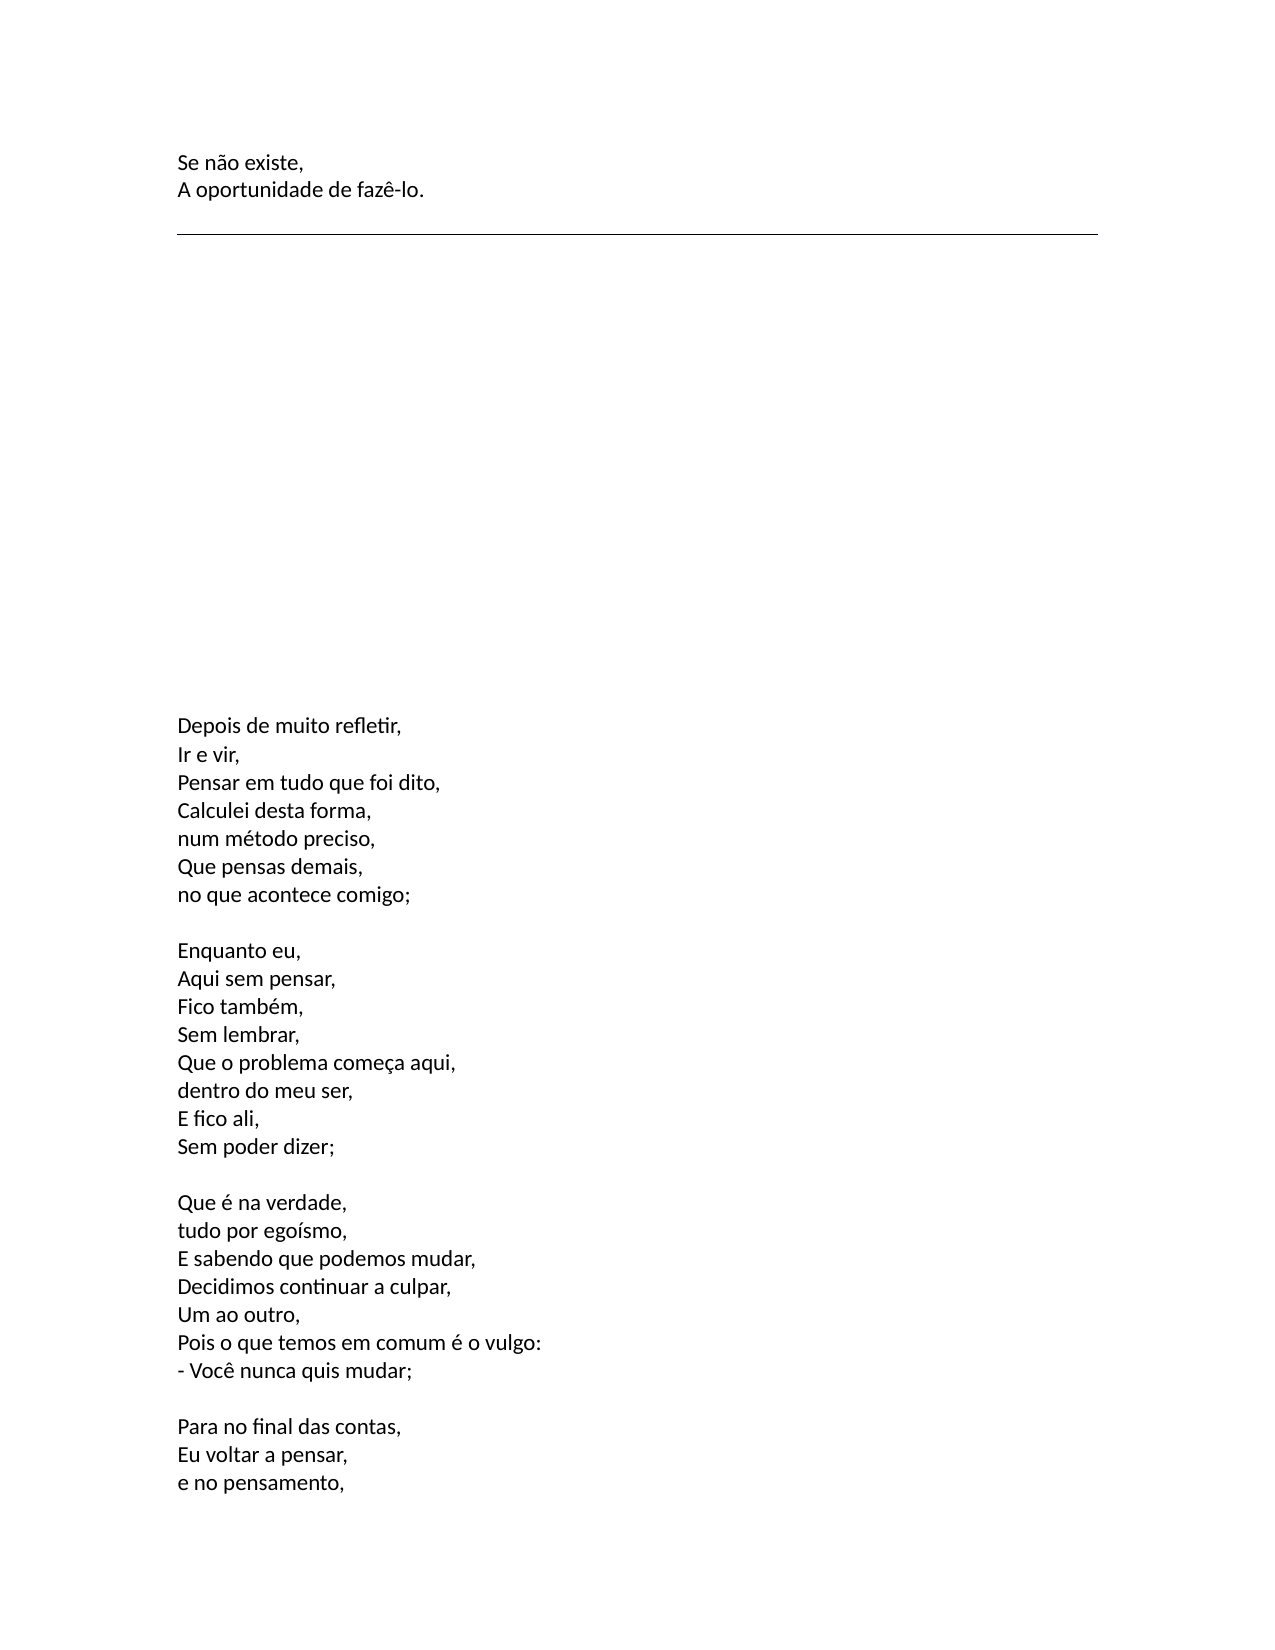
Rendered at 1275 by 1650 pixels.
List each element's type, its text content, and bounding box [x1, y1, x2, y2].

text Pensar em tudo que foi dito, [177, 768, 1098, 796]
text Para no final das contas, Eu voltar a pensar, e no pensamento, [177, 1412, 1098, 1496]
text Enquanto eu, Aqui sem pensar, [177, 936, 1098, 992]
text E sabendo que podemos mudar, [177, 1244, 1098, 1272]
text Que pensas demais, no que acontece comigo; [177, 852, 1098, 936]
text Decidimos continuar a culpar, [177, 1272, 1098, 1300]
text Um ao outro, [177, 1300, 1098, 1328]
text - Você nunca quis mudar; [177, 1356, 1098, 1412]
text Que o problema começa aqui, dentro do meu ser, [177, 1048, 1098, 1104]
text Ir e vir, [177, 740, 1098, 768]
text Se não existe, A oportunidade de fazê-lo. [177, 148, 1098, 204]
text Calculei desta forma, num método preciso, [177, 796, 1098, 852]
text Fico também, Sem lembrar, [177, 992, 1098, 1048]
text E fico ali, Sem poder dizer; [177, 1104, 1098, 1160]
text Depois de muito refletir, [177, 712, 1098, 740]
text Pois o que temos em comum é o vulgo: [177, 1328, 1098, 1356]
text Que é na verdade, tudo por egoísmo, [177, 1188, 1098, 1244]
